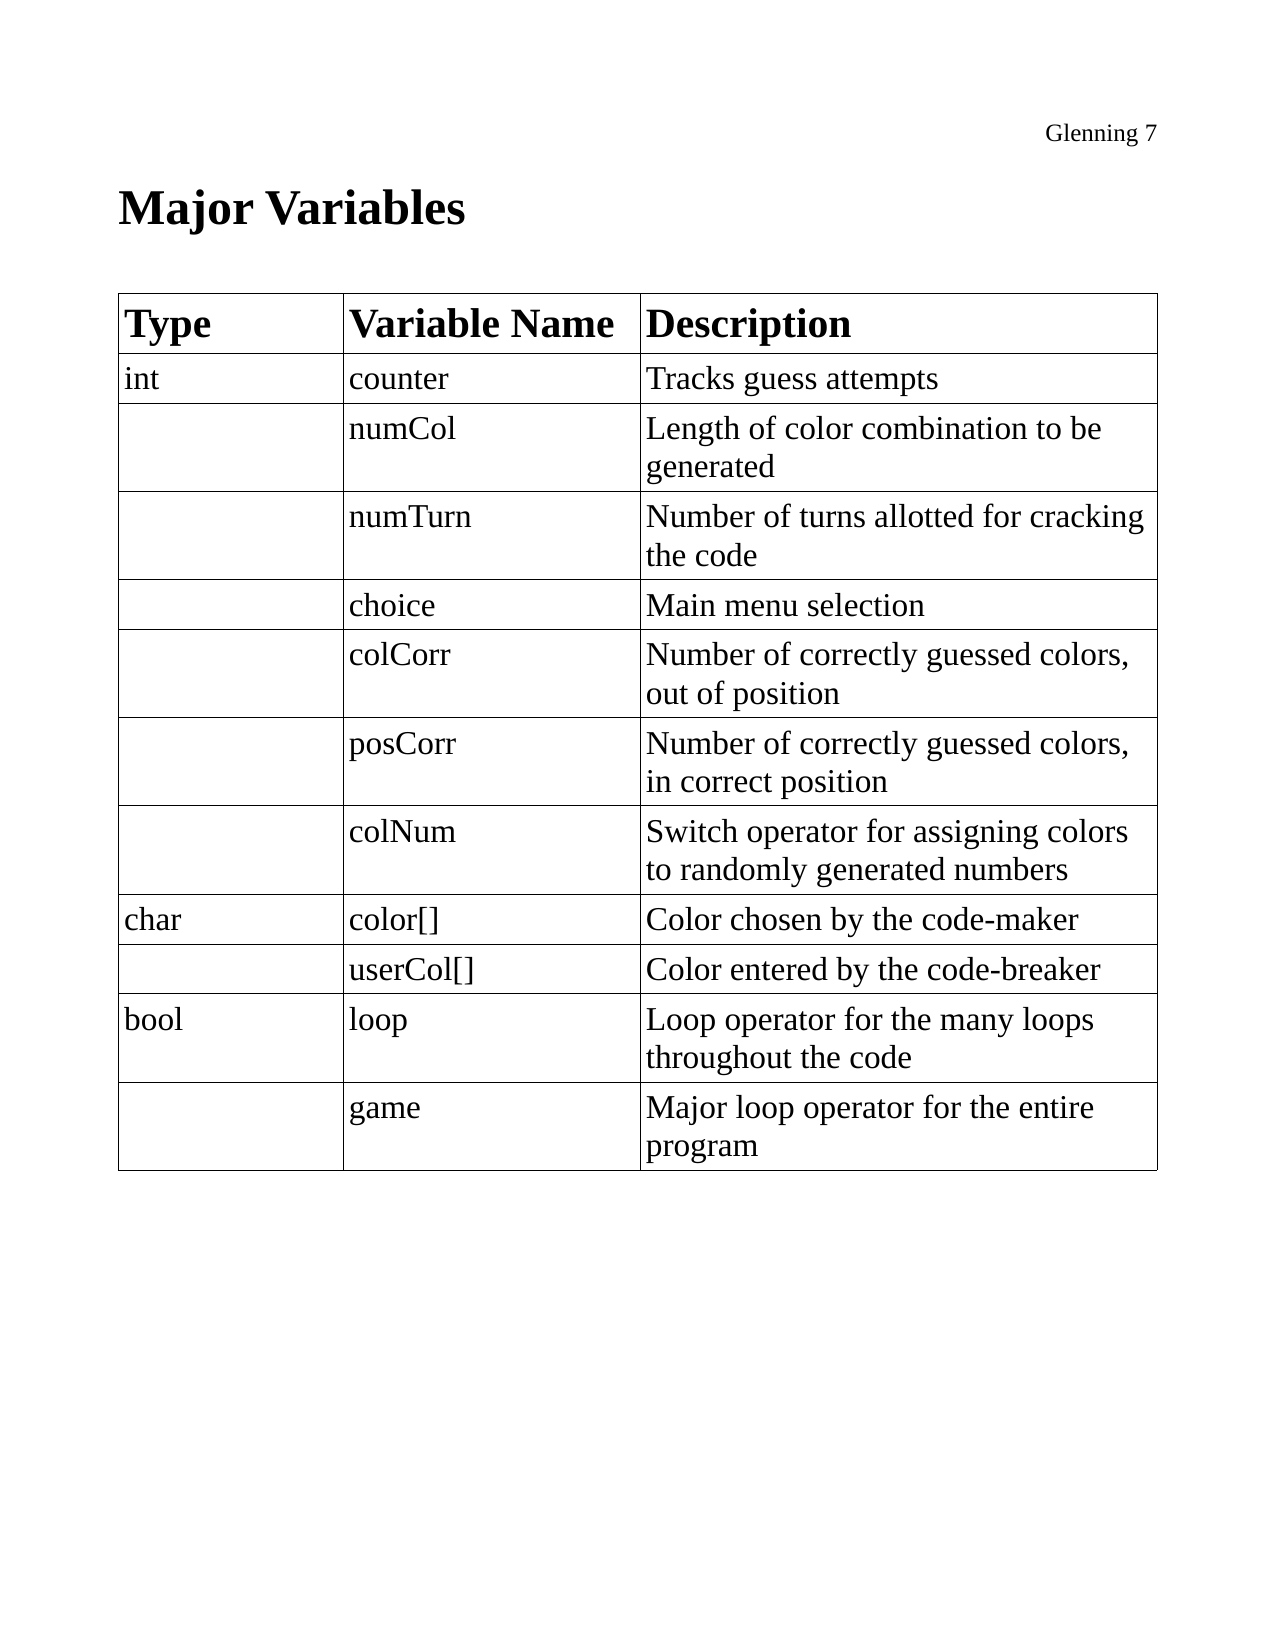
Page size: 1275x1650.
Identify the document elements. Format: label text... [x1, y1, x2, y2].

table_cell [119, 404, 343, 491]
table_header Variable Name [344, 294, 640, 353]
table_cell Number of correctly guessed colors, in correct position [641, 718, 1157, 805]
table_cell userCol[] [344, 945, 640, 993]
table_cell Tracks guess attempts [641, 354, 1157, 402]
table_header Type [119, 294, 343, 353]
table_header Description [641, 294, 1157, 353]
table_cell [119, 945, 343, 993]
table_cell loop [344, 994, 640, 1082]
table_cell counter [344, 354, 640, 402]
table_cell numTurn [344, 492, 640, 579]
table_cell Color entered by the code-breaker [641, 945, 1157, 993]
table_cell [119, 630, 343, 717]
table_cell Number of correctly guessed colors, out of position [641, 630, 1157, 717]
table_cell Major loop operator for the entire program [641, 1083, 1157, 1170]
table_cell Main menu selection [641, 580, 1157, 629]
table_cell Loop operator for the many loops throughout the code [641, 994, 1157, 1082]
table_cell bool [119, 994, 343, 1082]
table_cell choice [344, 580, 640, 629]
table_cell [119, 1083, 343, 1170]
table_cell posCorr [344, 718, 640, 805]
table_cell [119, 718, 343, 805]
table_cell [119, 492, 343, 579]
table_cell Length of color combination to be generated [641, 404, 1157, 491]
table_cell Switch operator for assigning colors to randomly generated numbers [641, 806, 1157, 893]
table_cell game [344, 1083, 640, 1170]
table_cell [119, 580, 343, 629]
table_cell colCorr [344, 630, 640, 717]
table_cell color[] [344, 895, 640, 943]
table_cell Color chosen by the code-maker [641, 895, 1157, 943]
table_cell char [119, 895, 343, 943]
text Major Variables [118, 178, 1157, 236]
table_cell colNum [344, 806, 640, 893]
table_cell Number of turns allotted for cracking the code [641, 492, 1157, 579]
table_cell numCol [344, 404, 640, 491]
table_cell [119, 806, 343, 893]
table_cell int [119, 354, 343, 402]
